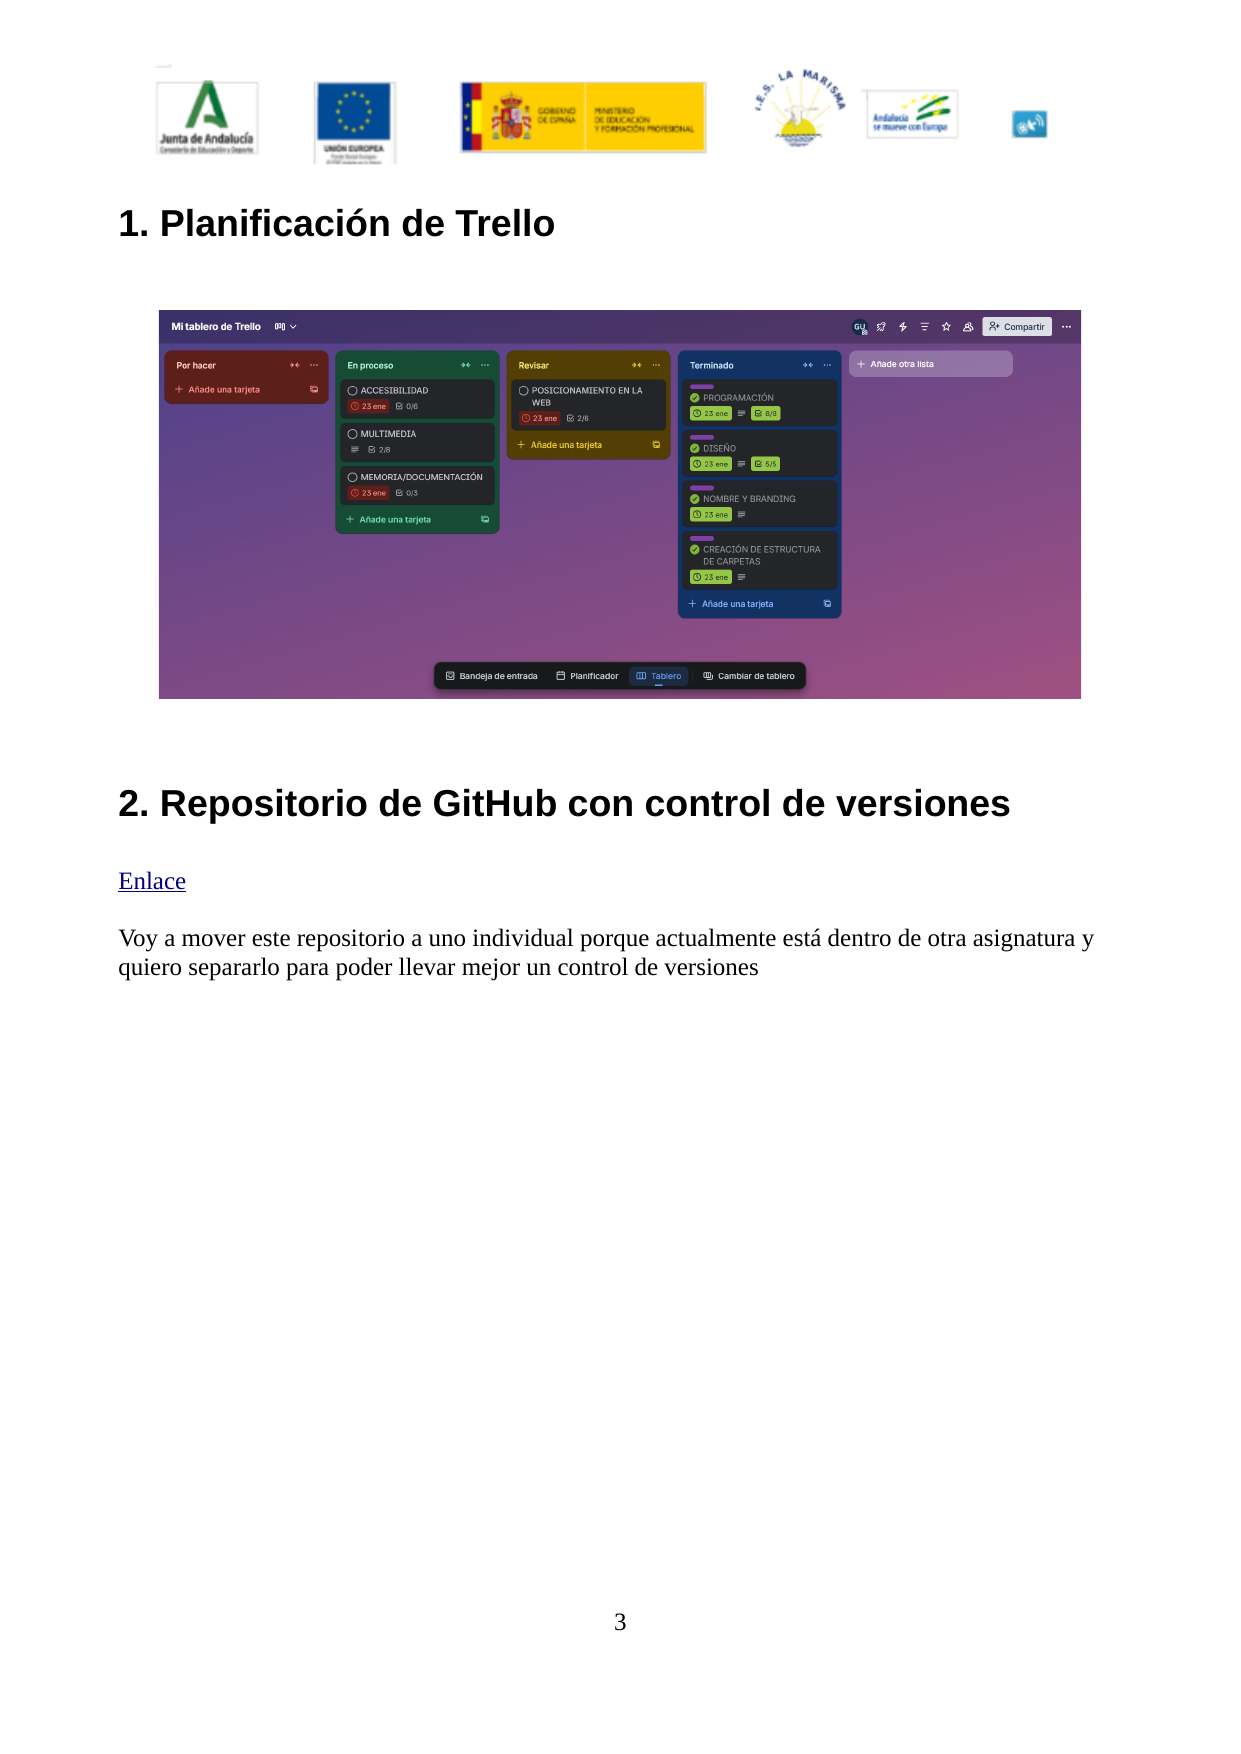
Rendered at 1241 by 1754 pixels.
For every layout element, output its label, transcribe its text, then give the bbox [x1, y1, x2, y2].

subtitle 2. Repositorio de GitHub con control de versiones [118, 782, 1122, 825]
subtitle 1. Planificación de Trello [118, 201, 1122, 244]
picture [153, 50, 1056, 166]
text Voy a mover este repositorio a uno individual porque actualmente está dentro de otra asignatura y quiero separarlo para poder llevar mejor un control de versiones [118, 923, 1122, 981]
text Enlace [118, 866, 1122, 895]
picture [158, 310, 1082, 699]
